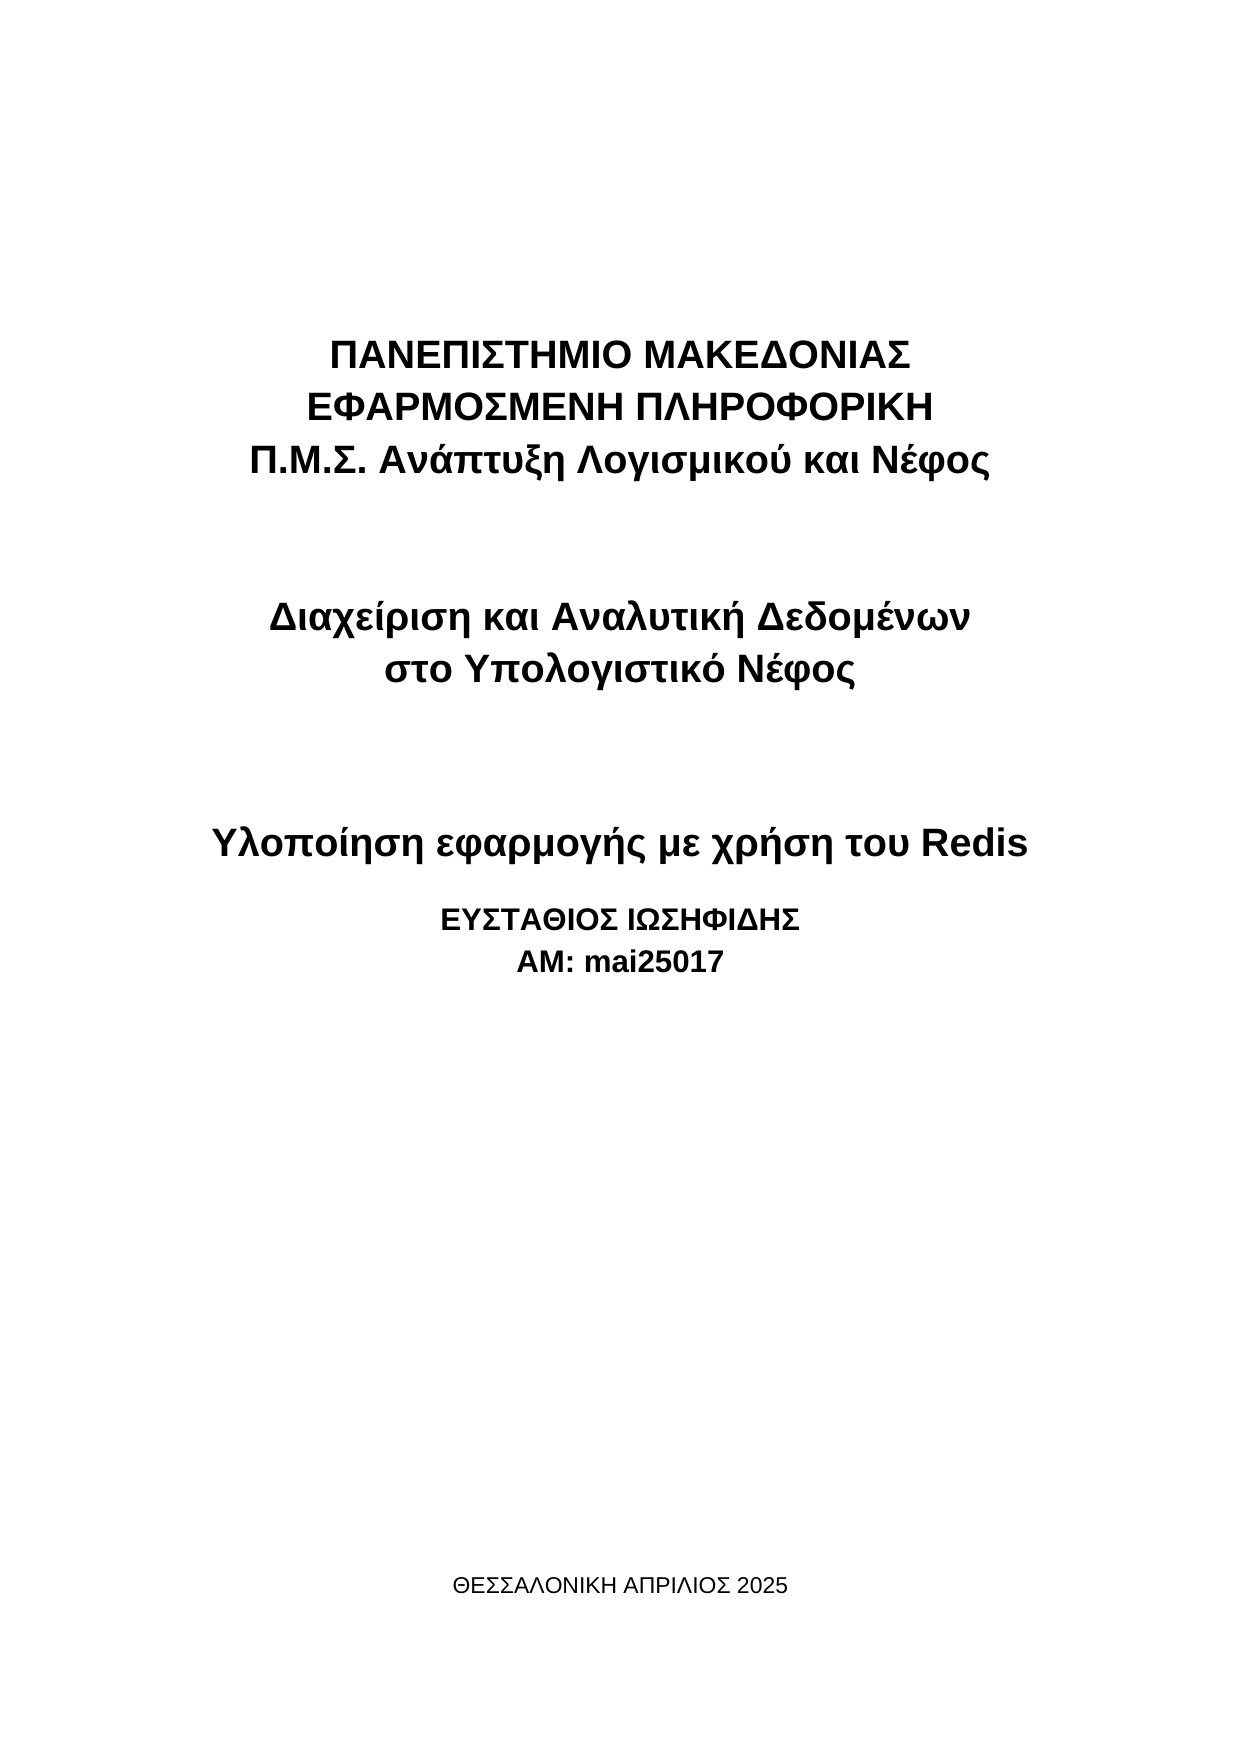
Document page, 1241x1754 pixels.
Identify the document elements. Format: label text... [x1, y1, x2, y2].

text ΑΜ: mai25017 [150, 943, 1090, 979]
text Διαχείριση και Αναλυτική Δεδομένων [150, 593, 1090, 639]
text ΠΑΝΕΠΙΣΤΗΜΙΟ ΜΑΚΕΔΟΝΙΑΣ [150, 331, 1090, 377]
text ΘΕΣΣΑΛΟΝΙΚΗ ΑΠΡΙΛΙΟΣ 2025 [150, 1572, 1090, 1598]
text Π.Μ.Σ. Ανάπτυξη Λογισμικού και Νέφος [150, 436, 1090, 482]
text ΕΥΣΤΑΘΙΟΣ ΙΩΣΗΦΙΔΗΣ [150, 901, 1090, 937]
text ΕΦΑΡΜΟΣΜΕΝΗ ΠΛΗΡΟΦΟΡΙΚΗ [150, 384, 1090, 429]
text Υλοποίηση εφαρμογής με χρήση του Redis [150, 819, 1090, 864]
text στο Υπολογιστικό Νέφος [150, 646, 1090, 691]
